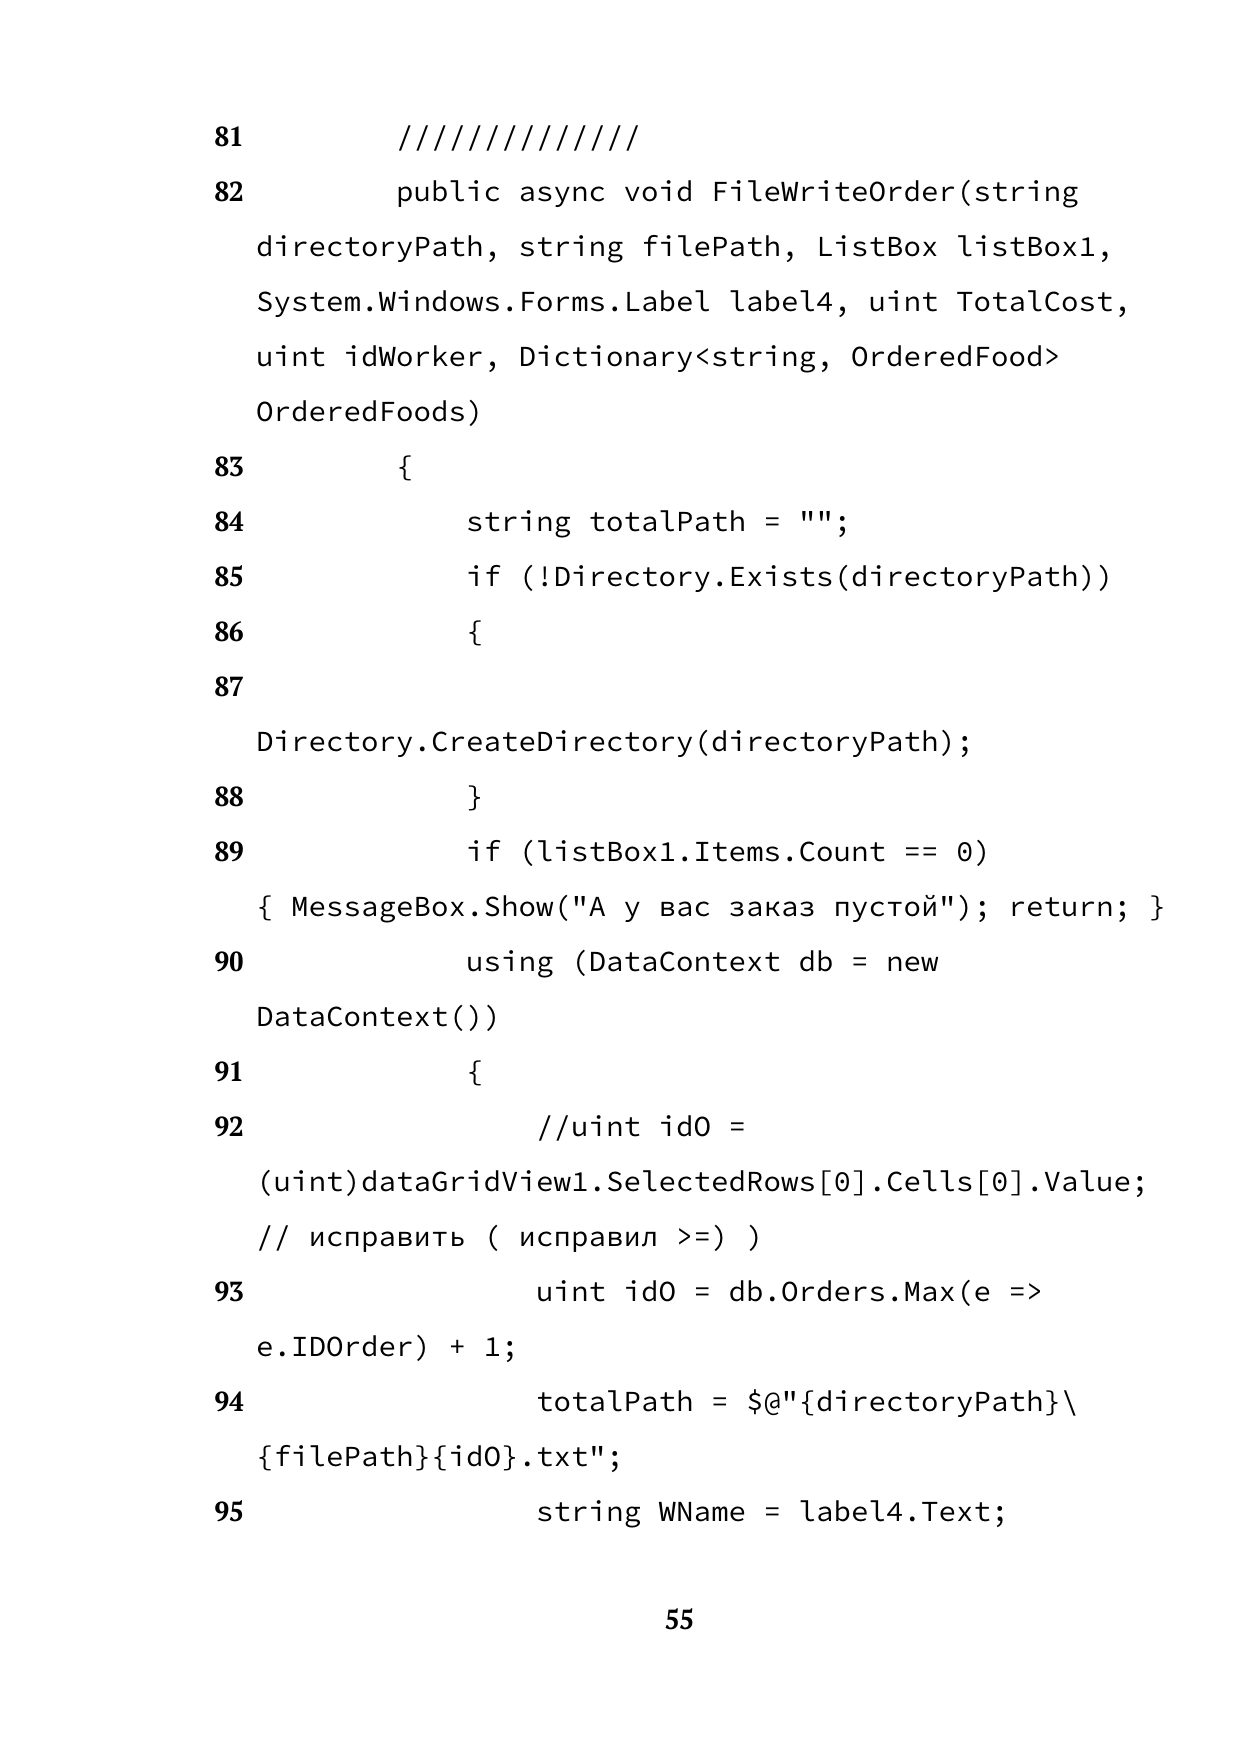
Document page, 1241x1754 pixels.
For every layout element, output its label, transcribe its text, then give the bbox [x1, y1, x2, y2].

list if (listBox1.Items.Count == 0) { MessageBox.Show("А у вас заказ пустой"); return; } [214, 833, 1181, 925]
list ////////////// [214, 118, 1181, 155]
list string totalPath = ""; [214, 503, 1181, 540]
list { [214, 448, 1181, 485]
list { [214, 1053, 1181, 1090]
list } [214, 778, 1181, 815]
list totalPath = $@"{directoryPath}\{filePath}{idO}.txt"; [214, 1383, 1181, 1475]
list public async void FileWriteOrder(string directoryPath, string filePath, ListBox listBox1, System.Windows.Forms.Label label4, uint TotalCost, uint idWorker, Dictionary<string, OrderedFood> OrderedFoods) [214, 173, 1181, 430]
list using (DataContext db = new DataContext()) [214, 943, 1181, 1035]
list string WName = label4.Text; [214, 1493, 1181, 1530]
list Directory.CreateDirectory(directoryPath); [214, 668, 1181, 760]
list uint idO = db.Orders.Max(e => e.IDOrder) + 1; [214, 1273, 1181, 1365]
list //uint idO = (uint)dataGridView1.SelectedRows[0].Cells[0].Value; // исправить ( исправил >=) ) [214, 1108, 1181, 1255]
list { [214, 613, 1181, 650]
list if (!Directory.Exists(directoryPath)) [214, 558, 1181, 595]
